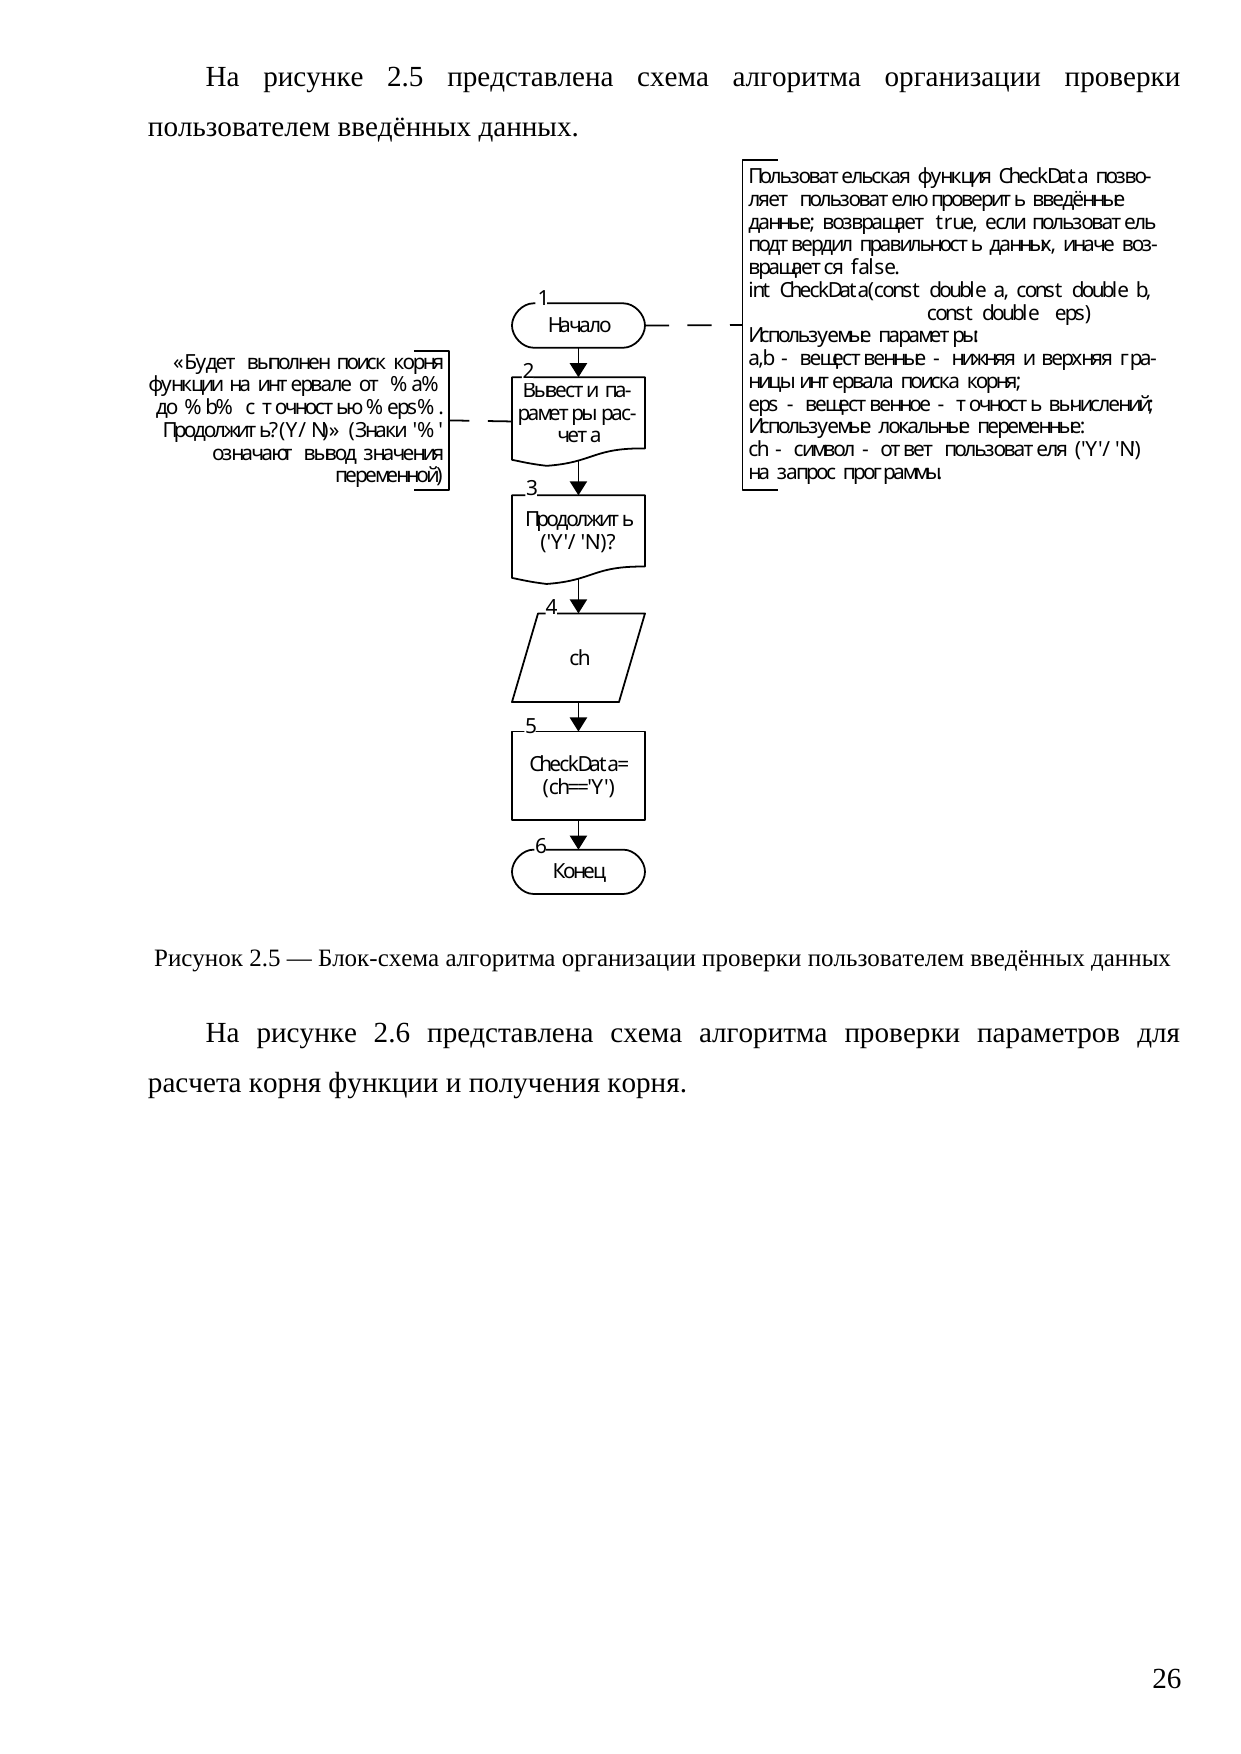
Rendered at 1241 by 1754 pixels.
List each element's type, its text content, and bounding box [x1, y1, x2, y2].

text На рисунке 2.6 представлена схема алгоритма проверки параметров для расчета корня функции и получения корня. [148, 1015, 1181, 1099]
text Рисунок 2.5 — Блок-схема алгоритма организации проверки пользователем введённых данных [150, 943, 1175, 971]
text На рисунке 2.5 представлена схема алгоритма организации проверки пользователем введённых данных. [148, 59, 1181, 143]
